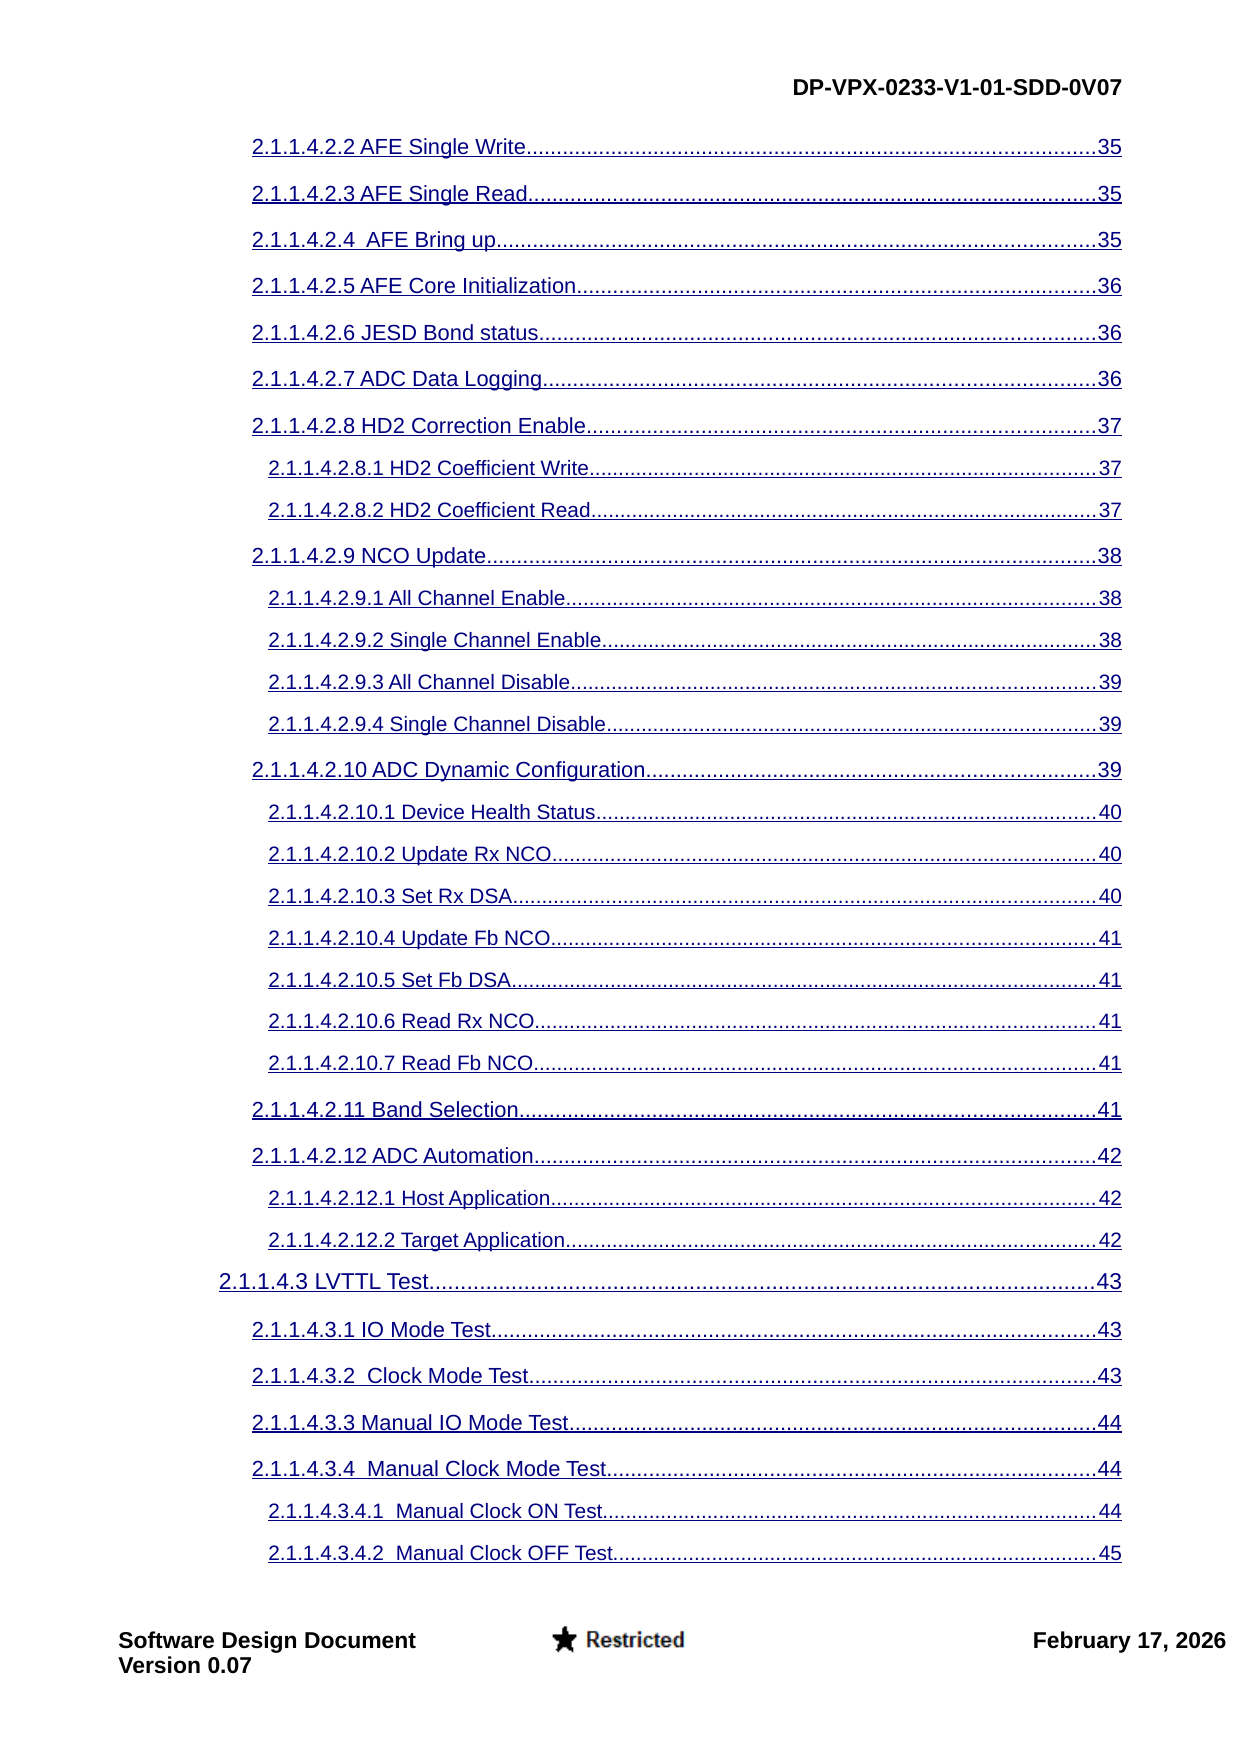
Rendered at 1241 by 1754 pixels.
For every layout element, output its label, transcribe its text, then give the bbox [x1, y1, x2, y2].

text 2.1.1.4.2.4 AFE Bring up 35 [243, 222, 1122, 254]
text 2.1.1.4.2.10.4 Update Fb NCO 41 [268, 926, 1122, 947]
text 2.1.1.4.2.10.3 Set Rx DSA 40 [268, 884, 1122, 905]
text 2.1.1.4.2.7 ADC Data Logging 36 [243, 362, 1122, 393]
text 2.1.1.4.2.10.7 Read Fb NCO 41 [268, 1052, 1122, 1072]
text 2.1.1.4.2.12 ADC Automation 42 [243, 1138, 1122, 1170]
text 2.1.1.4.3.3 Manual IO Mode Test 44 [243, 1405, 1122, 1437]
text 2.1.1.4.2.3 AFE Single Read 35 [243, 176, 1122, 207]
text 2.1.1.4.2.11 Band Selection 41 [243, 1092, 1122, 1123]
text 2.1.1.4.2.9.2 Single Channel Enable 38 [268, 628, 1122, 649]
text 2.1.1.4.2.9 NCO Update 38 [243, 538, 1122, 570]
text 2.1.1.4.2.10.2 Update Rx NCO 40 [268, 842, 1122, 863]
text 2.1.1.4.2.8.2 HD2 Coefficient Read 37 [268, 498, 1122, 519]
text 2.1.1.4.3.4.2 Manual Clock OFF Test 45 [268, 1541, 1122, 1562]
text 2.1.1.4.3.1 IO Mode Test 43 [243, 1312, 1122, 1344]
text 2.1.1.4.2.2 AFE Single Write 35 [243, 129, 1122, 161]
text 2.1.1.4.2.10 ADC Dynamic Configuration 39 [243, 752, 1122, 784]
text 2.1.1.4.2.8.1 HD2 Coefficient Write 37 [268, 456, 1122, 477]
text 2.1.1.4.2.5 AFE Core Initialization 36 [243, 269, 1122, 300]
text 2.1.1.4.3.2 Clock Mode Test 43 [243, 1359, 1122, 1390]
text 2.1.1.4.2.12.1 Host Application 42 [268, 1186, 1122, 1207]
text 2.1.1.4.2.10.6 Read Rx NCO 41 [268, 1010, 1122, 1030]
text 2.1.1.4.2.9.4 Single Channel Disable 39 [268, 712, 1122, 733]
text 2.1.1.4.2.6 JESD Bond status 36 [243, 315, 1122, 347]
text 2.1.1.4.3.4 Manual Clock Mode Test 44 [243, 1452, 1122, 1483]
text 2.1.1.4.2.12.2 Target Application 42 [268, 1228, 1122, 1249]
text 2.1.1.4.2.10.1 Device Health Status 40 [268, 800, 1122, 821]
text 2.1.1.4.2.10.5 Set Fb DSA 41 [268, 968, 1122, 988]
text 2.1.1.4.3.4.1 Manual Clock ON Test 44 [268, 1499, 1122, 1520]
picture [542, 1617, 698, 1662]
text 2.1.1.4.3 LVTTL Test 43 [219, 1272, 1122, 1291]
text 2.1.1.4.2.9.1 All Channel Enable 38 [268, 586, 1122, 607]
text 2.1.1.4.2.9.3 All Channel Disable 39 [268, 670, 1122, 691]
text 2.1.1.4.2.8 HD2 Correction Enable 37 [243, 408, 1122, 440]
